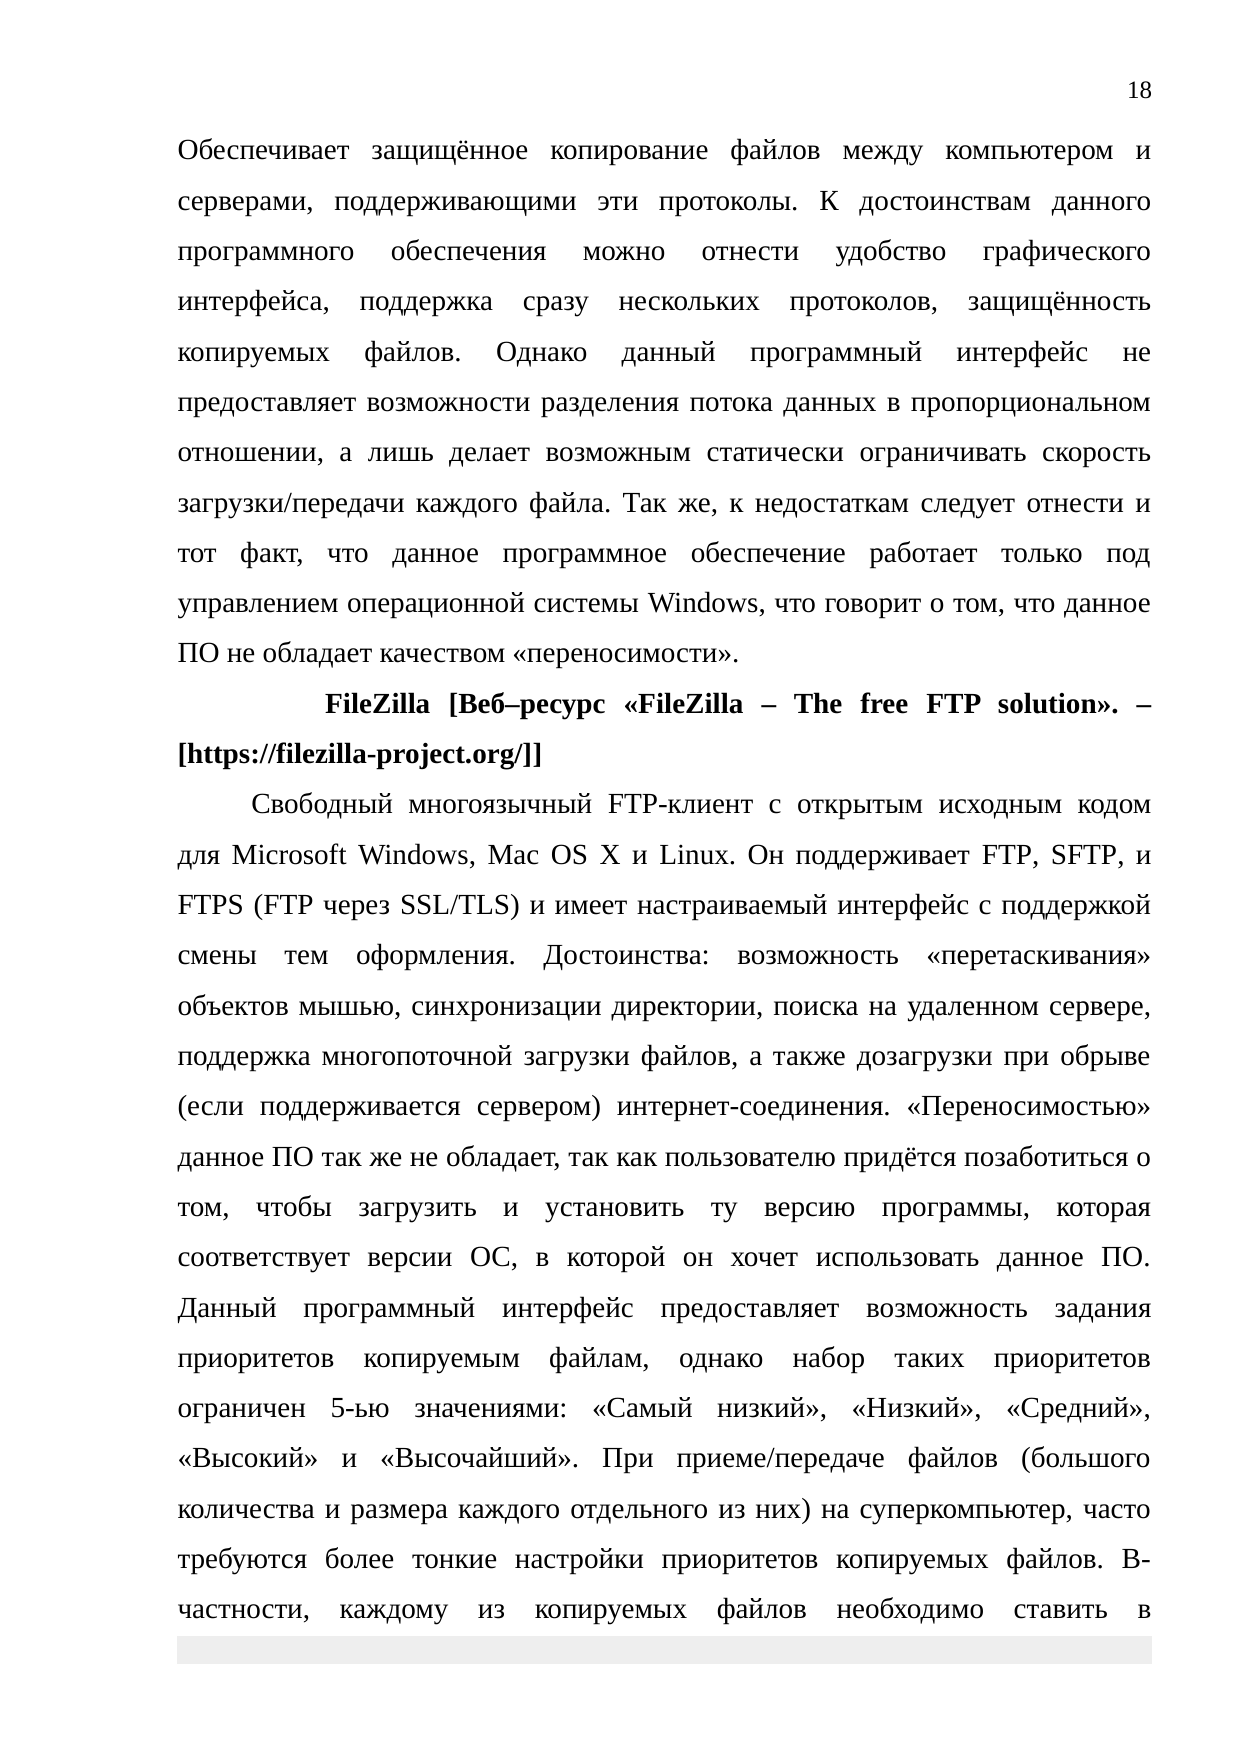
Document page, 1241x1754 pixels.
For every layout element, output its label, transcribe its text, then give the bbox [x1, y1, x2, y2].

text Свободный многоязычный FTP-клиент с открытым исходным кодом для Microsoft Windows, Mac OS X и Linux. Он поддерживает FTP, SFTP, и FTPS (FTP через SSL/TLS) и имеет настраиваемый интерфейс с поддержкой смены тем оформления. Достоинства: возможность «перетаскивания» объектов мышью, синхронизации директории, поиска на удаленном сервере, поддержка многопоточной загрузки файлов, а также дозагрузки при обрыве (если поддерживается сервером) интернет-соединения. «Переносимостью» данное ПО так же не обладает, так как пользователю придётся позаботиться о том, чтобы загрузить и установить ту версию программы, которая соответствует версии ОС, в которой он хочет использовать данное ПО. Данный программный интерфейс предоставляет возможность задания приоритетов копируемым файлам, однако набор таких приоритетов ограничен 5-ью значениями: «Самый низкий», «Низкий», «Средний», «Высокий» и «Высочайший». При приеме/передаче файлов (большого количества и размера каждого отдельного из них) на суперкомпьютер, часто требуются более тонкие настройки приоритетов копируемых файлов. В-частности, каждому из копируемых файлов необходимо ставить в [177, 787, 1152, 1625]
text Обеспечивает защищённое копирование файлов между компьютером и серверами, поддерживающими эти протоколы. К достоинствам данного программного обеспечения можно отнести удобство графического интерфейса, поддержка сразу нескольких протоколов, защищённость копируемых файлов. Однако данный программный интерфейс не предоставляет возможности разделения потока данных в пропорциональном отношении, а лишь делает возможным статически ограничивать скорость загрузки/передачи каждого файла. Так же, к недостаткам следует отнести и тот факт, что данное программное обеспечение работает только под управлением операционной системы Windows, что говорит о том, что данное ПО не обладает качеством «переносимости». [177, 132, 1152, 669]
text FileZilla [24] [177, 686, 1152, 770]
